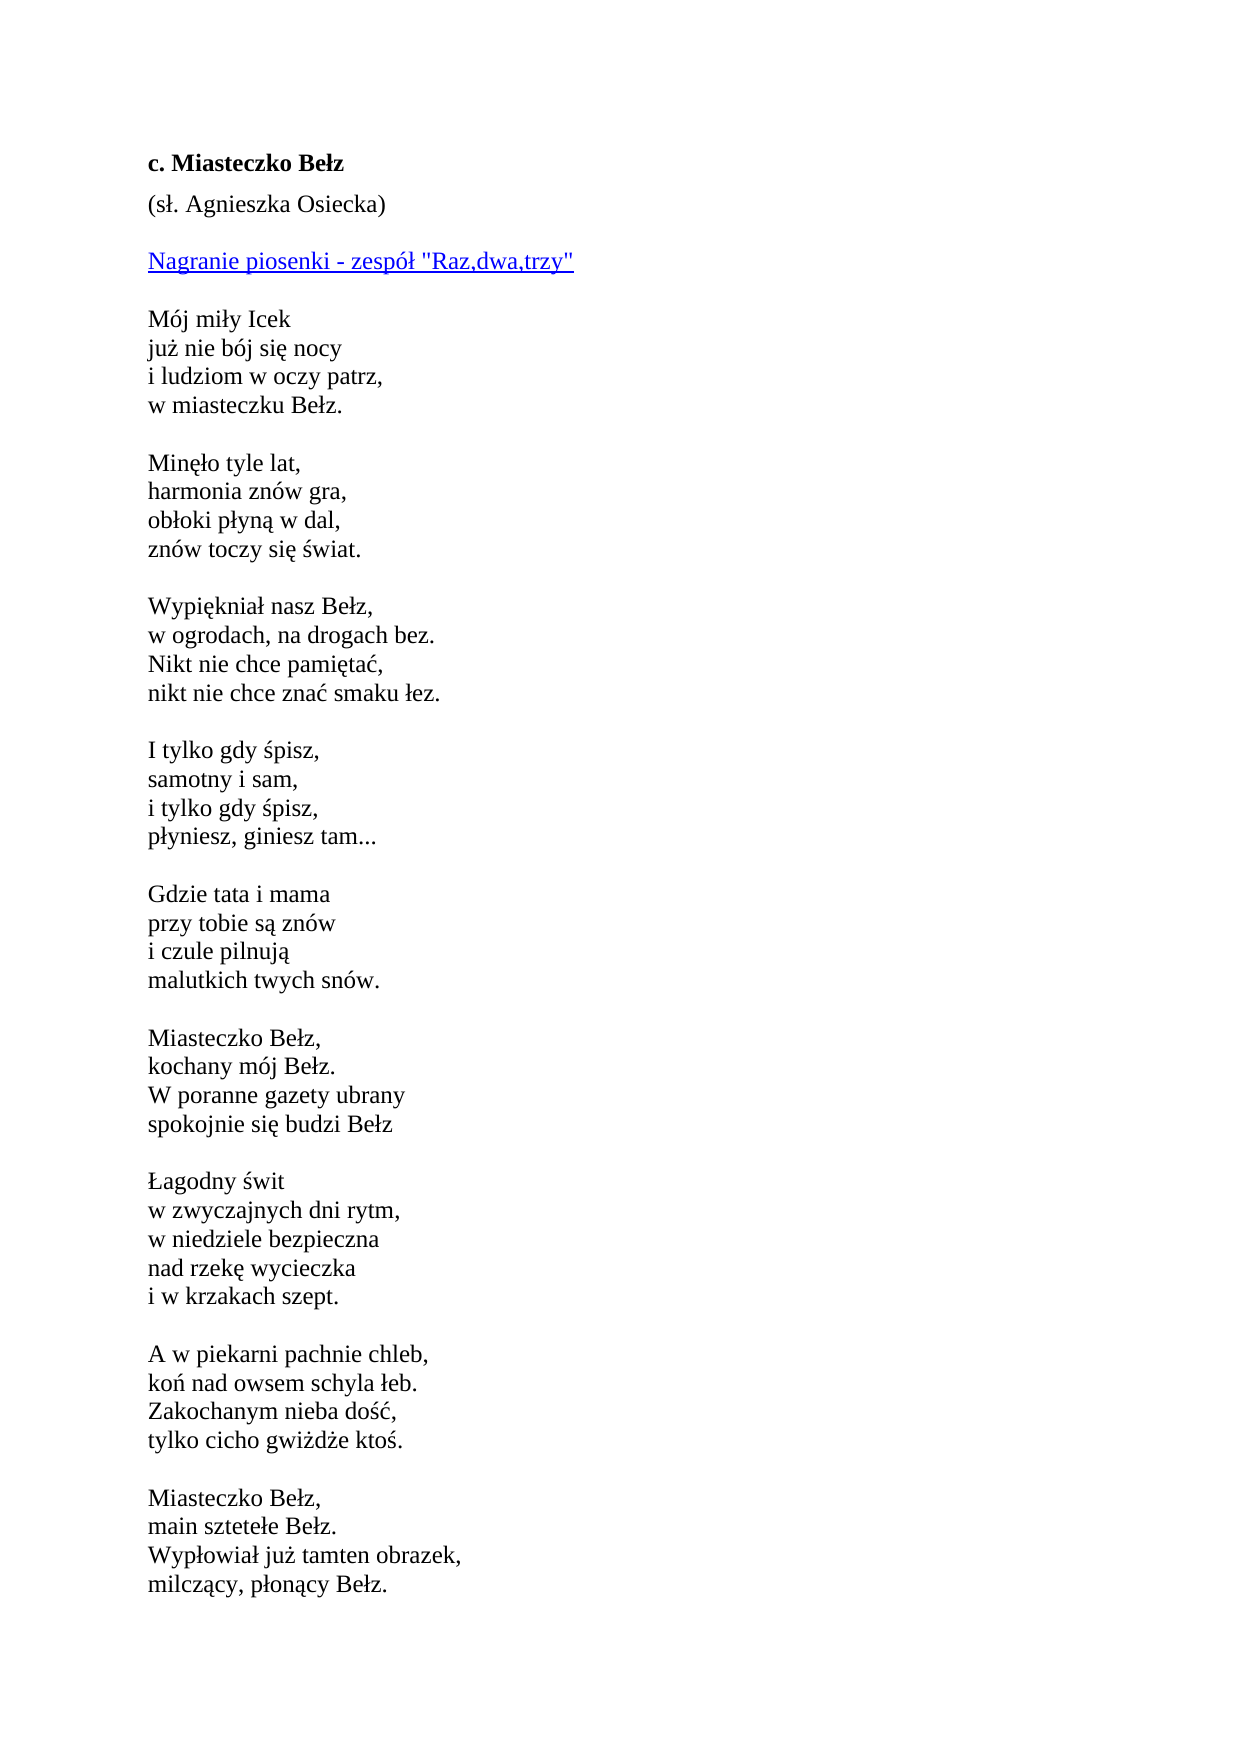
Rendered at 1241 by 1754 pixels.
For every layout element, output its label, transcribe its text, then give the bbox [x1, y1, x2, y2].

subtitle c. Miasteczko Bełz [148, 148, 1093, 176]
text (sł. Agnieszka Osiecka) Nagranie piosenki - zespół "Raz,dwa,trzy" Mój miły Icek już nie bój się nocy i ludziom w oczy patrz, w miasteczku Bełz. Minęło tyle lat, harmonia znów gra, obłoki płyną w dal, znów toczy się świat. Wypiękniał nasz Bełz, w ogrodach, na drogach bez. Nikt nie chce pamiętać, nikt nie chce znać smaku łez. I tylko gdy śpisz, samotny i sam, i tylko gdy śpisz, płyniesz, giniesz tam... Gdzie tata i mama przy tobie są znów i czule pilnują malutkich twych snów. Miasteczko Bełz, kochany mój Bełz. W poranne gazety ubrany spokojnie się budzi Bełz Łagodny świt w zwyczajnych dni rytm, w niedziele bezpieczna nad rzekę wycieczka i w krzakach szept. A w piekarni pachnie chleb, koń nad owsem schyla łeb. Zakochanym nieba dość, tylko cicho gwiżdże ktoś. Miasteczko Bełz, main sztetełe Bełz. Wypłowiał już tamten obrazek, milczący, płonący Bełz. [148, 189, 1093, 1598]
